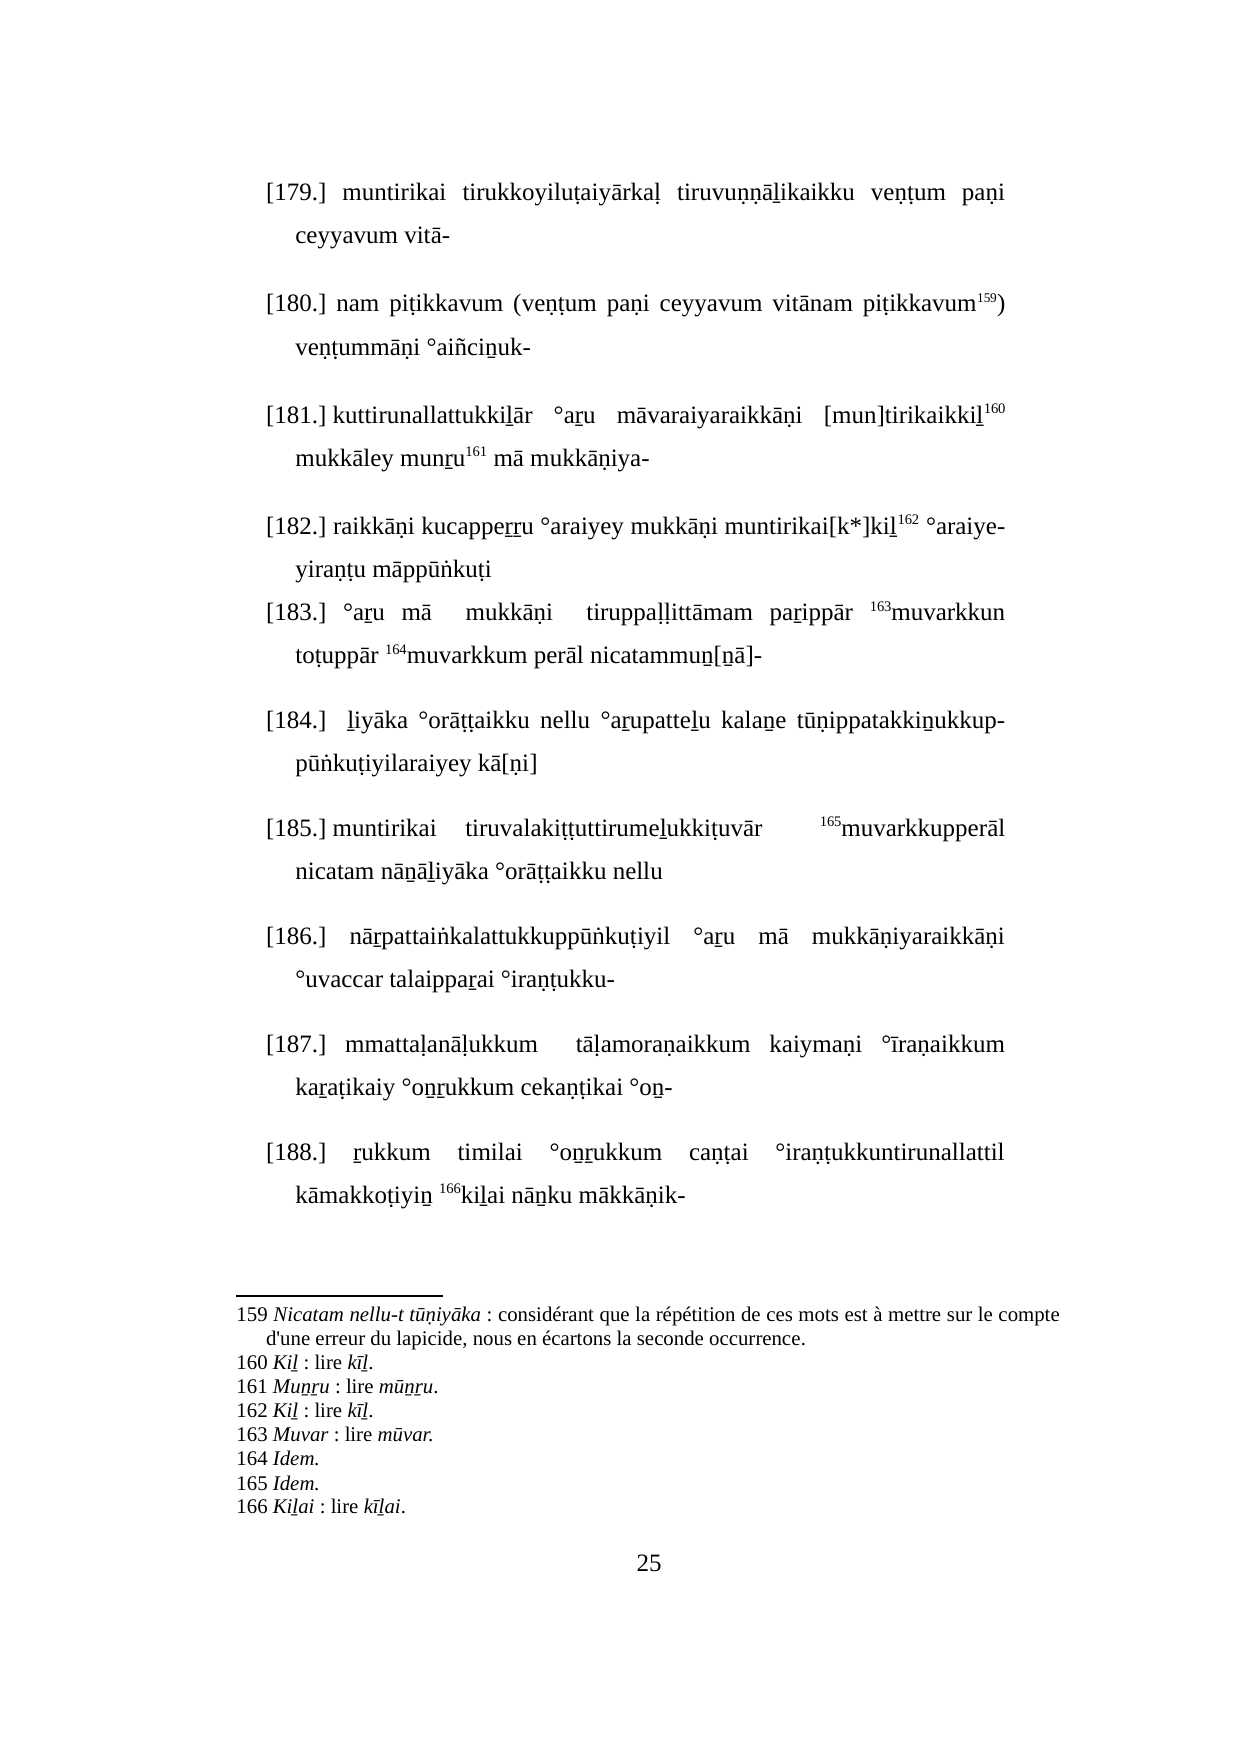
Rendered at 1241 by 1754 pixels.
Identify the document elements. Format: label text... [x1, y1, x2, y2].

text [185.] muntirikai tiruvalakiṭṭuttirumeḻukkiṭuvār muvarkkupperāl nicatam nāṉāḻiyāka °orāṭṭaikku nellu [266, 813, 1005, 885]
text [181.] kuttirunallattukkiḻār °aṟu māvaraiyaraikkāṇi [mun]tirikaikkiḻ mukkāley munṟu mā mukkāṇiya- [266, 400, 1005, 472]
text [183.] °aṟu mā mukkāṇi tiruppaḷḷittāmam paṟippār muvarkkun toṭuppār muvarkkum perāl nicatammuṉ[ṉā]- [266, 597, 1005, 669]
text Kiḻ : lire kīḻ. [236, 1350, 1061, 1374]
text [187.] mmattaḷanāḷukkum tāḷamoraṇaikkum kaiymaṇi °īraṇaikkum kaṟaṭikaiy °oṉṟukkum cekaṇṭikai °oṉ- [266, 1029, 1005, 1101]
text [180.] nam piṭikkavum (veṇṭum paṇi ceyyavum vitānam piṭikkavum) veṇṭummāṇi °aiñciṉuk- [266, 288, 1005, 360]
text Idem. [236, 1470, 1061, 1494]
text Nicatam nellu-t tūṇiyāka : considérant que la répétition de ces mots est à mettre sur le compte d'une erreur du lapicide, nous en écartons la seconde occurrence. [236, 1302, 1061, 1350]
text Idem. [236, 1446, 1061, 1470]
text [188.] ṟukkum timilai °oṉṟukkum caṇṭai °iraṇṭukkuntirunallattil kāmakkoṭiyiṉ kiḻai nāṉku mākkāṇik- [266, 1137, 1005, 1208]
text [179.] muntirikai tirukkoyiluṭaiyārkaḷ tiruvuṇṇāḻikaikku veṇṭum paṇi ceyyavum vitā- [266, 177, 1005, 249]
text [182.] raikkāṇi kucappeṟṟu °araiyey mukkāṇi muntirikai[k*]kiḻ °araiye-yiraṇṭu māppūṅkuṭi [266, 511, 1005, 583]
text [184.] ḻiyāka °orāṭṭaikku nellu °aṟupatteḻu kalaṉe tūṇippatakkiṉukkup- pūṅkuṭiyilaraiyey kā[ṇi] [266, 705, 1005, 777]
text Muvar : lire mūvar. [236, 1422, 1061, 1446]
text Kiḻ : lire kīḻ. [236, 1398, 1061, 1422]
text Kiḻai : lire kīḻai. [236, 1494, 1061, 1518]
text Muṉṟu : lire mūṉṟu. [236, 1374, 1061, 1398]
text [186.] nāṟpattaiṅkalattukkuppūṅkuṭiyil °aṟu mā mukkāṇiyaraikkāṇi °uvaccar talaippaṟai °iraṇṭukku- [266, 921, 1005, 993]
